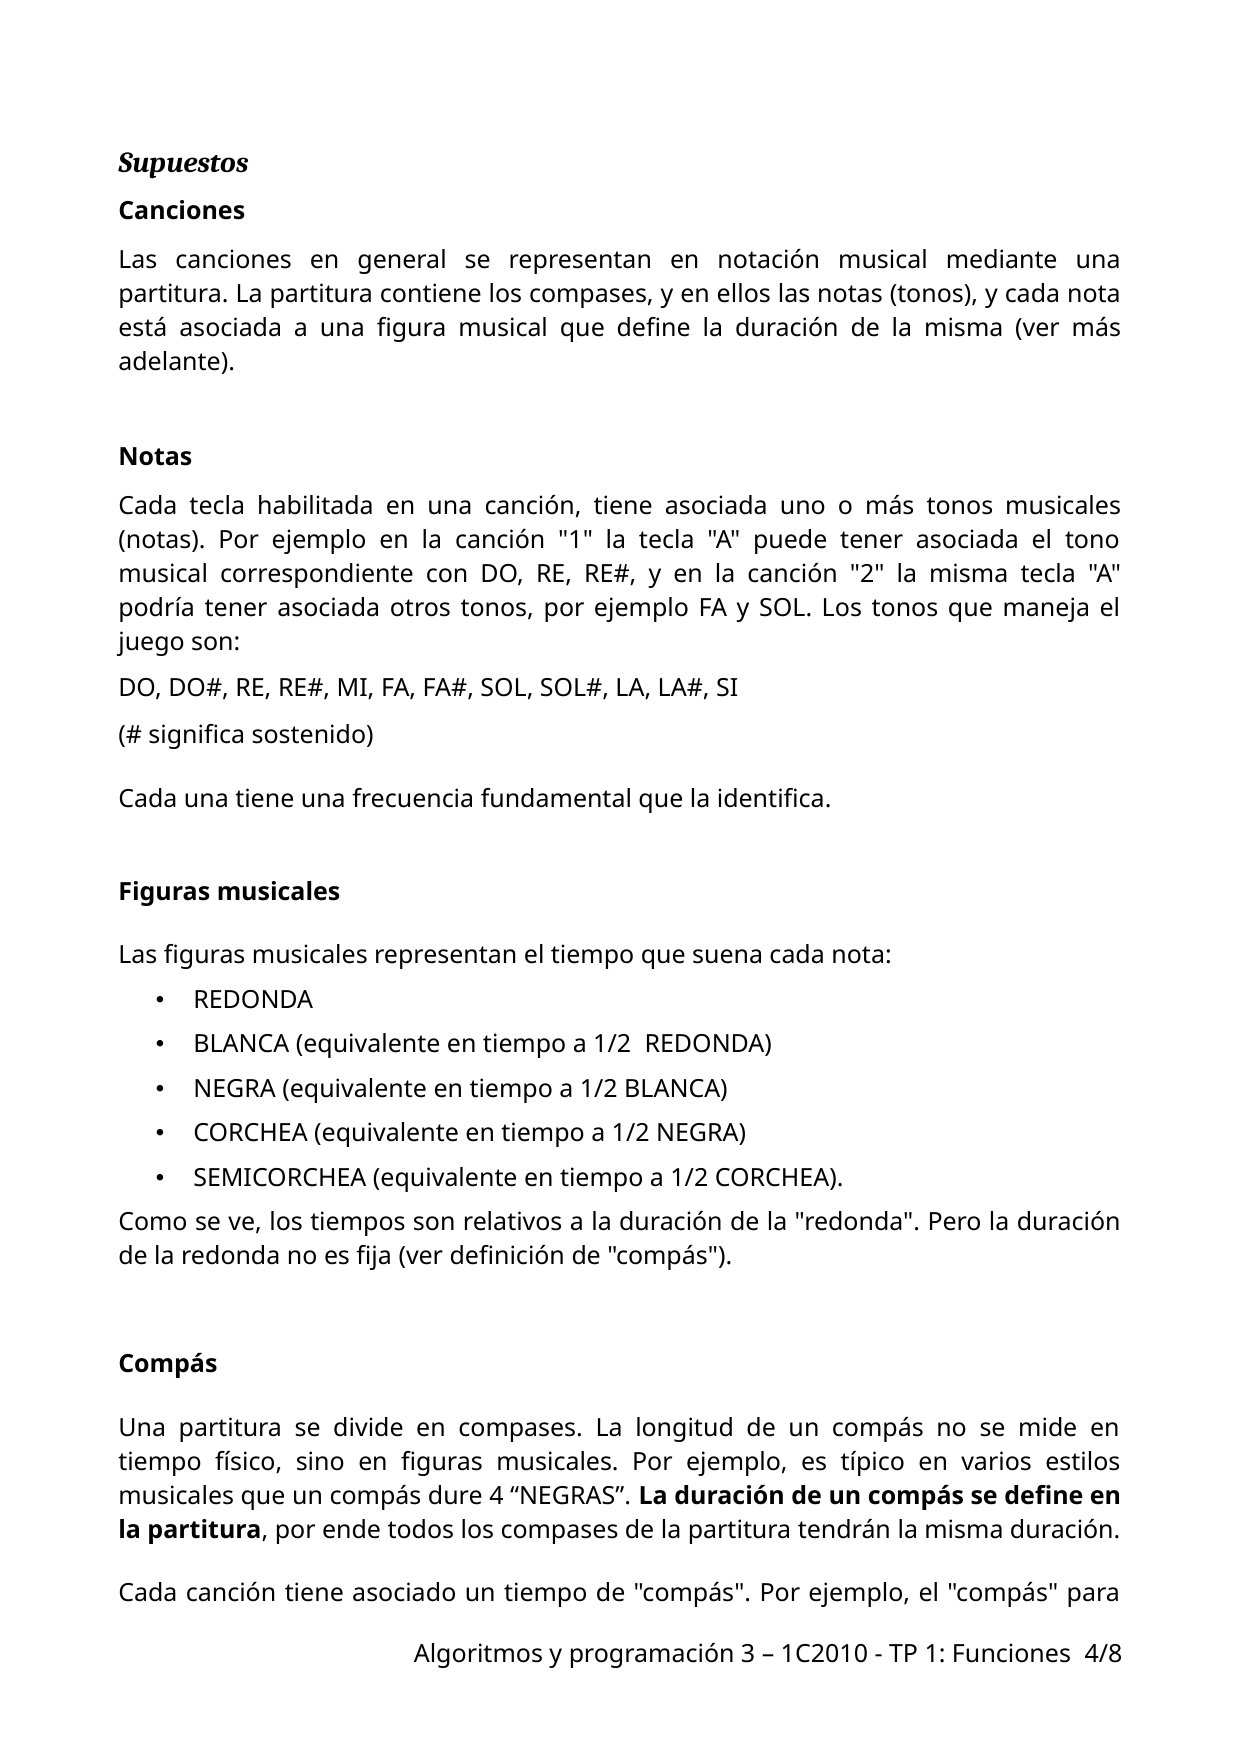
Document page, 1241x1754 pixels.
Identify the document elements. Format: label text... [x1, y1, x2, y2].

subtitle Supuestos [118, 147, 1122, 180]
text Figuras musicales [118, 873, 1122, 907]
text Notas [118, 439, 1122, 473]
text Compás [118, 1346, 1122, 1380]
text Una partitura se divide en compases. La longitud de un compás no se mide en tiempo físico, sino en figuras musicales. Por ejemplo, es típico en varios estilos musicales que un compás dure 4 “NEGRAS”. La duración de un compás se define en la partitura, por ende todos los compases de la partitura tendrán la misma duración. [118, 1409, 1122, 1546]
list BLANCA (equivalente en tiempo a 1/2 REDONDA) [156, 1026, 1122, 1060]
list CORCHEA (equivalente en tiempo a 1/2 NEGRA) [156, 1115, 1122, 1149]
text DO, DO#, RE, RE#, MI, FA, FA#, SOL, SOL#, LA, LA#, SI [118, 670, 1122, 704]
text Cada tecla habilitada en una canción, tiene asociada uno o más tonos musicales (notas). Por ejemplo en la canción "1" la tecla "A" puede tener asociada el tono musical correspondiente con DO, RE, RE#, y en la canción "2" la misma tecla "A" podría tener asociada otros tonos, por ejemplo FA y SOL. Los tonos que maneja el juego son: [118, 487, 1122, 658]
list NEGRA (equivalente en tiempo a 1/2 BLANCA) [156, 1070, 1122, 1104]
text Cada canción tiene asociado un tiempo de "compás". Por ejemplo, el "compás" para [118, 1575, 1122, 1609]
text Canciones [118, 193, 1122, 227]
text (# significa sostenido) [118, 717, 1122, 751]
text Las figuras musicales representan el tiempo que suena cada nota: [118, 937, 1122, 971]
text Las canciones en general se representan en notación musical mediante una partitura. La partitura contiene los compases, y en ellos las notas (tonos), y cada nota está asociada a una figura musical que define la duración de la misma (ver más adelante). [118, 241, 1122, 377]
list REDONDA [156, 981, 1122, 1015]
text Como se ve, los tiempos son relativos a la duración de la "redonda". Pero la duración de la redonda no es fija (ver definición de "compás"). [118, 1204, 1122, 1272]
list SEMICORCHEA (equivalente en tiempo a 1/2 CORCHEA). [156, 1159, 1122, 1193]
text Cada una tiene una frecuencia fundamental que la identifica. [118, 780, 1122, 814]
